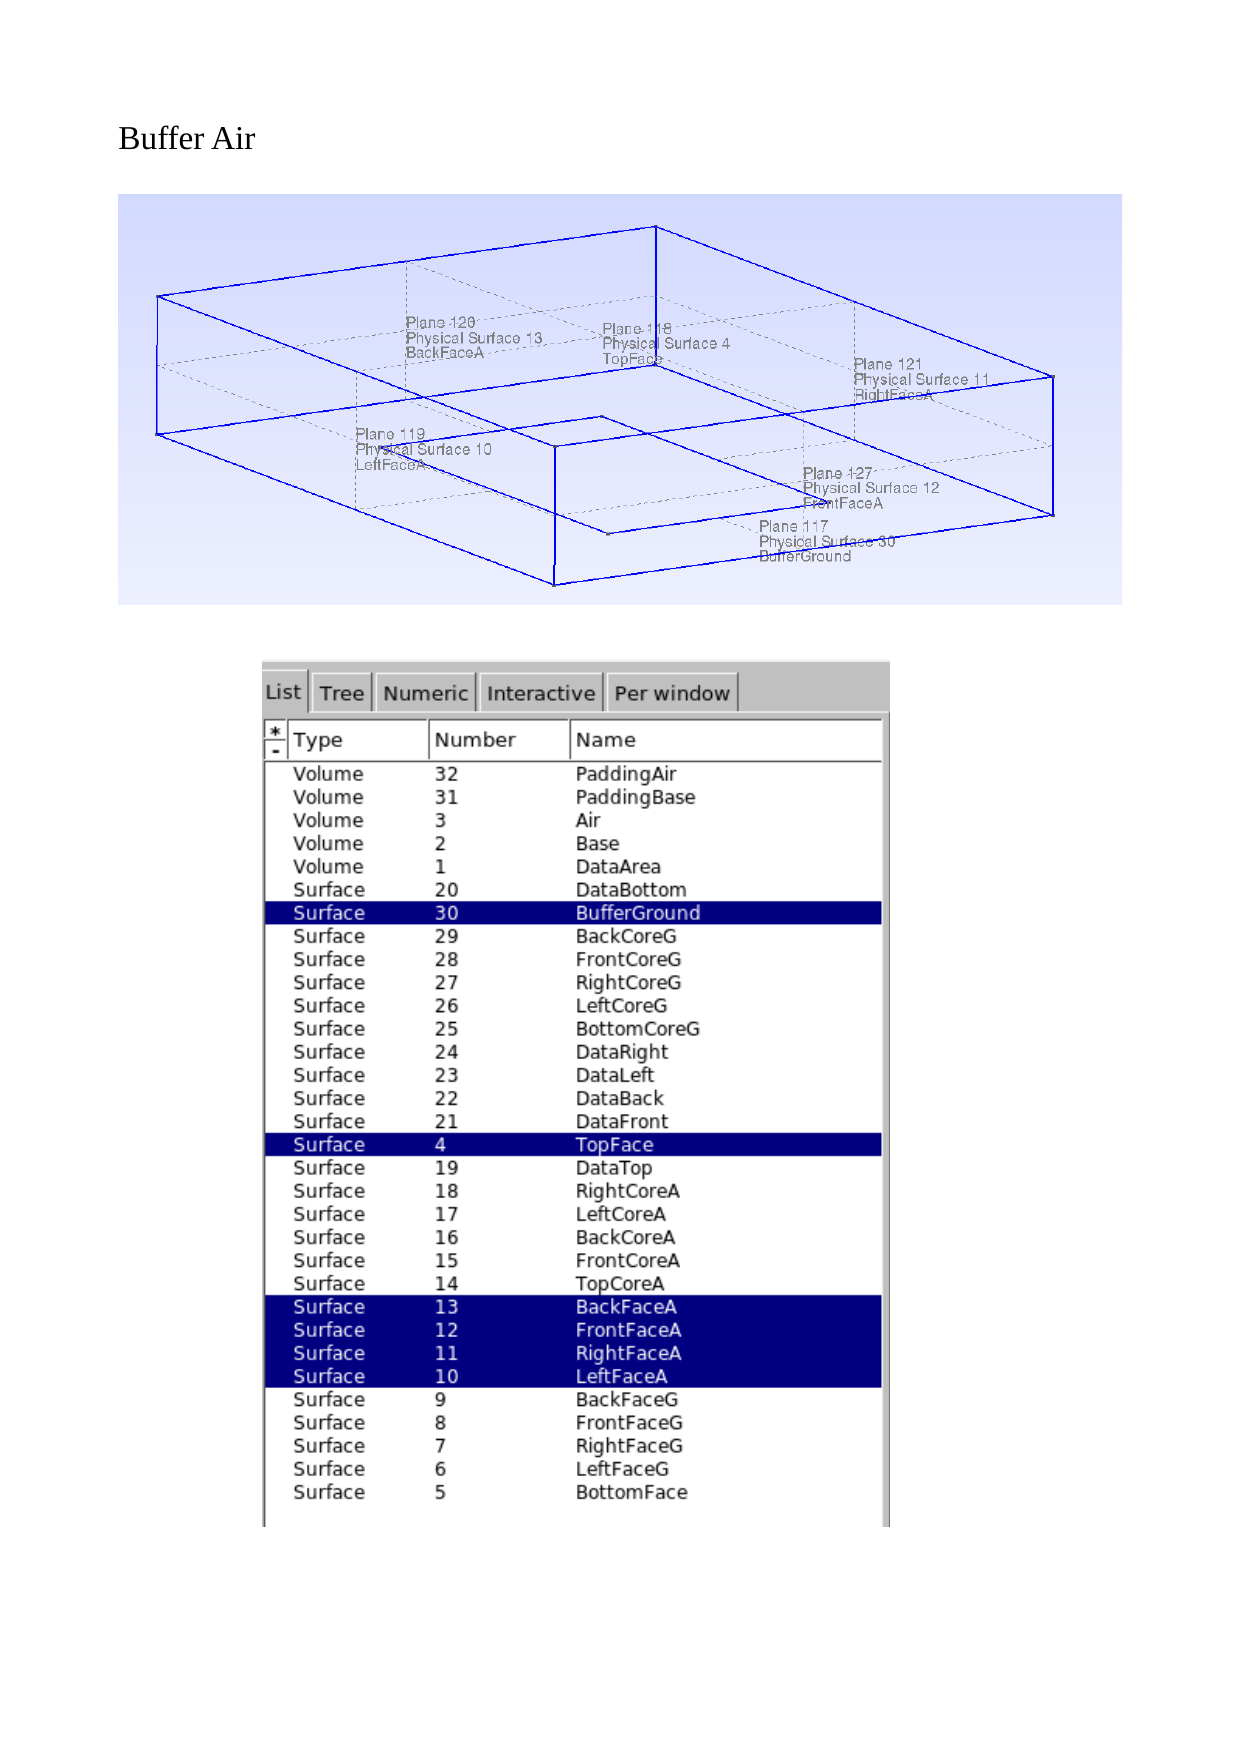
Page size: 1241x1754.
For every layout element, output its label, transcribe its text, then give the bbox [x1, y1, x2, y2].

text Buffer Air [118, 118, 1122, 156]
picture [118, 194, 1123, 605]
picture [262, 659, 890, 1527]
